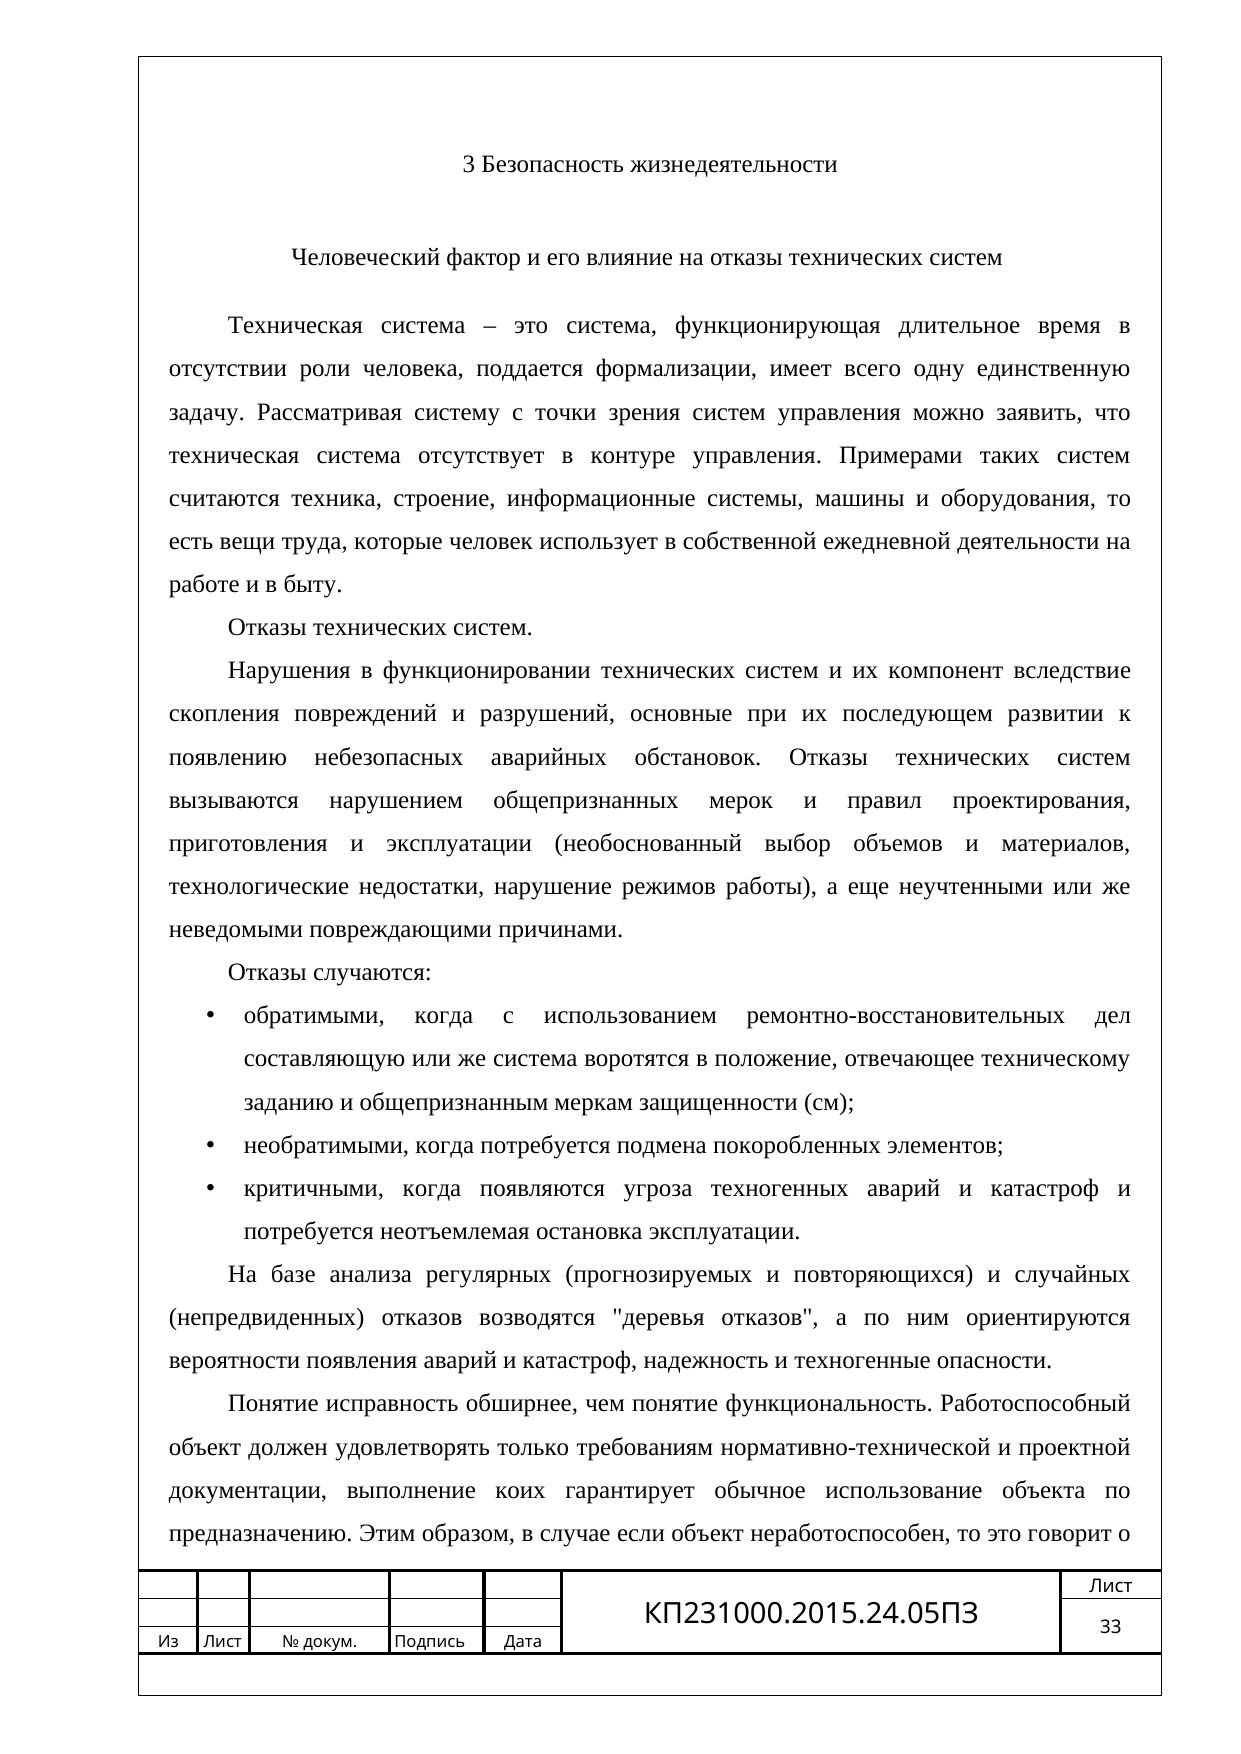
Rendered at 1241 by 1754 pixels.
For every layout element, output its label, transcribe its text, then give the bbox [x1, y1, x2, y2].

text Техническая система – это система, функционирующая длительное время в отсутствии роли человека, поддается формализации, имеет всего одну единственную задачу. Рассматривая систему с точки зрения систем управления можно заявить, что техническая система отсутствует в контуре управления. Примерами таких систем считаются техника, строение, информационные системы, машины и оборудования, то есть вещи труда, которые человек использует в собственной ежедневной деятельности на работе и в быту. [168, 310, 1132, 598]
list необратимыми, когда потребуется подмена покоробленных элементов; [206, 1130, 1132, 1158]
text На базе анализа регулярных (прогнозируемых и повторяющихся) и случайных (непредвиденных) отказов возводятся "деревья отказов", а по ним ориентируются вероятности появления аварий и катастроф, надежность и техногенные опасности. [168, 1259, 1132, 1374]
subtitle 3 Безопасность жизнедеятельности [168, 149, 1132, 178]
list обратимыми, когда с использованием ремонтно-восстановительных дел составляющую или же система воротятся в положение, отвечающее техническому заданию и общепризнанным меркам защищенности (см); [206, 1000, 1132, 1115]
subtitle Человеческий фактор и его влияние на отказы технических систем [168, 242, 1132, 271]
list критичными, когда появляются угроза техногенных аварий и катастроф и потребуется неотъемлемая остановка эксплуатации. [206, 1173, 1132, 1245]
text Нарушения в функционировании технических систем и их компонент вследствие скопления повреждений и разрушений, основные при их последующем развитии к появлению небезопасных аварийных обстановок. Отказы технических систем вызываются нарушением общепризнанных мерок и правил проектирования, приготовления и эксплуатации (необоснованный выбор объемов и материалов, технологические недостатки, нарушение режимов работы), а еще неучтенными или же неведомыми повреждающими причинами. [168, 655, 1132, 943]
text Отказы случаются: [168, 957, 1132, 986]
text Отказы технических систем. [168, 612, 1132, 641]
text Понятие исправность обширнее, чем понятие функциональность. Работоспособный объект должен удовлетворять только требованиям нормативно-технической и проектной документации, выполнение коих гарантирует обычное использование объекта по предназначению. Этим образом, в случае если объект неработоспособен, то это говорит о [168, 1388, 1132, 1547]
